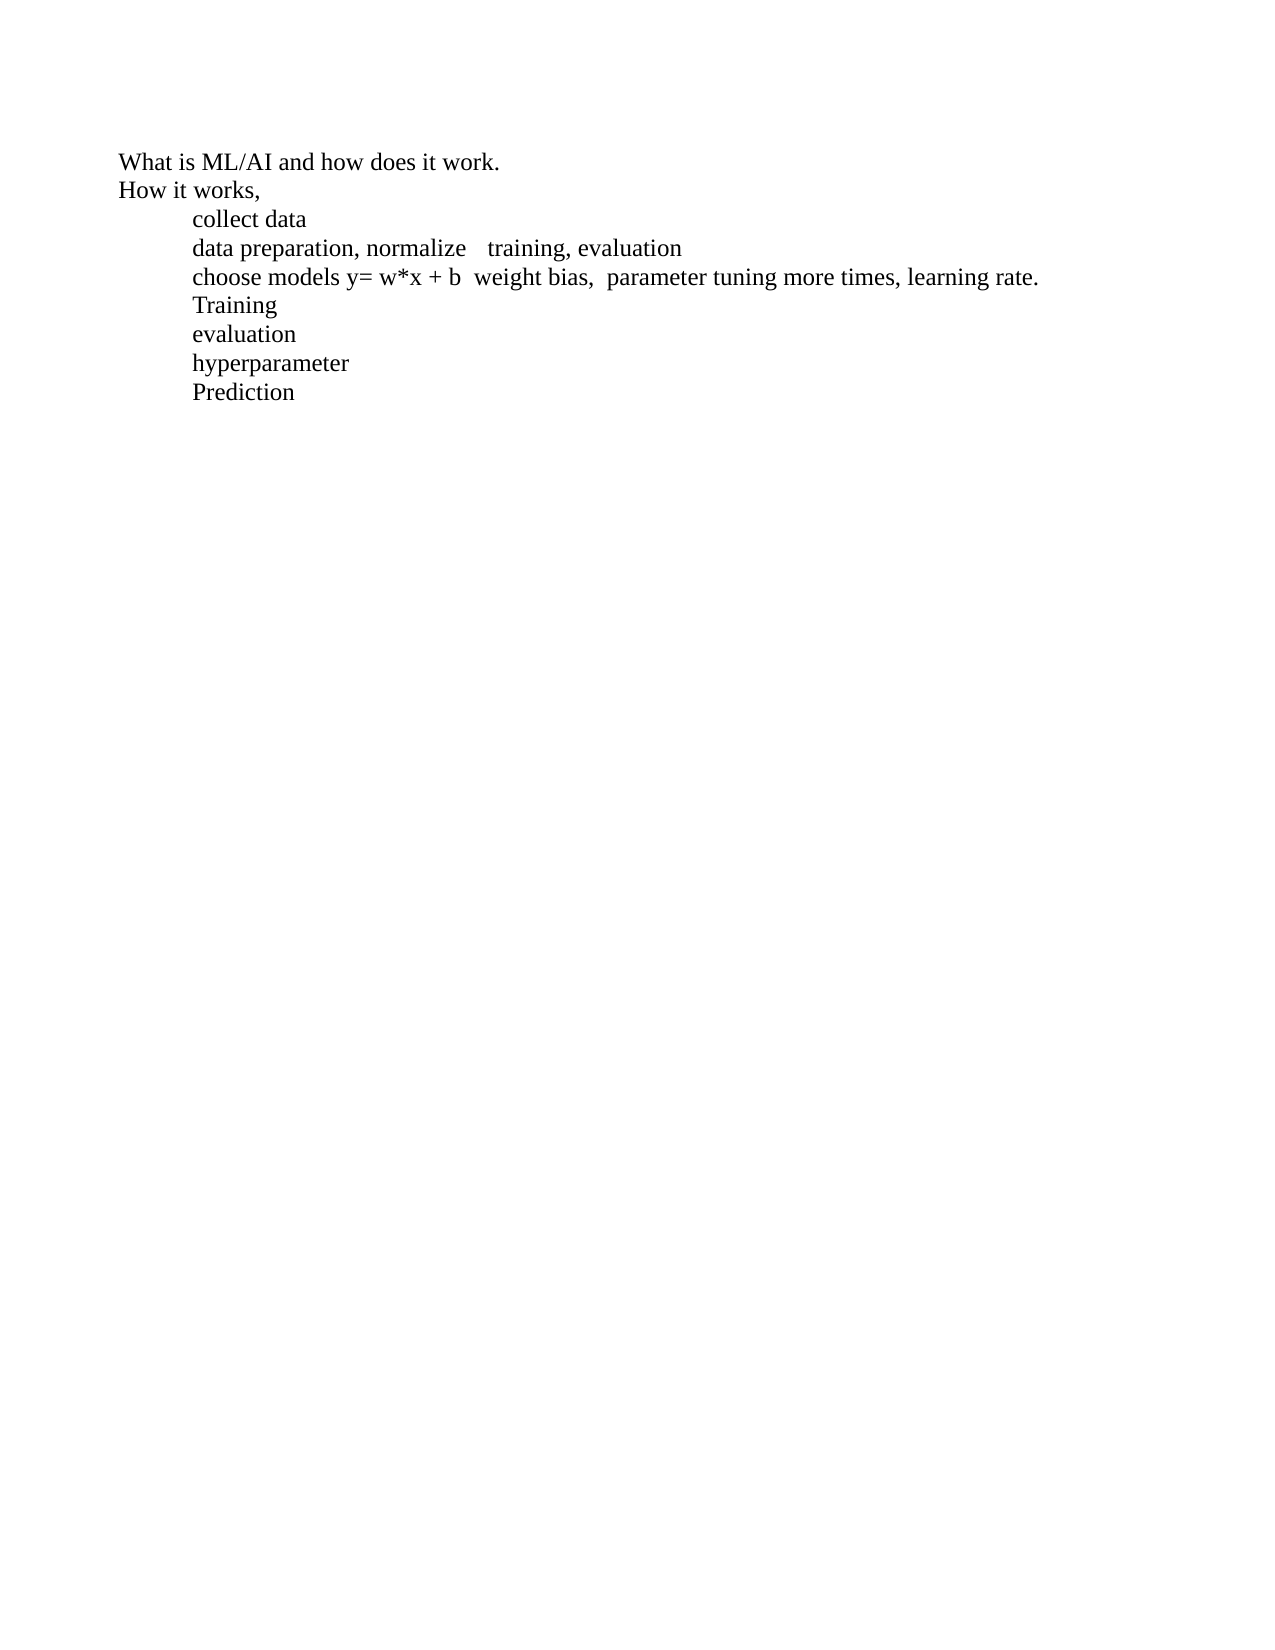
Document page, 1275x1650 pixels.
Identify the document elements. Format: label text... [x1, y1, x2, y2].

text How it works, [118, 176, 1157, 204]
text data preparation, normalize training, evaluation [118, 233, 1157, 262]
text Training [118, 291, 1157, 319]
text hyperparameter [118, 348, 1157, 377]
text collect data [118, 204, 1157, 233]
text choose models y= w*x + b weight bias, parameter tuning more times, learning rate. [118, 262, 1157, 291]
text evaluation [118, 319, 1157, 348]
text Prediction [118, 377, 1157, 406]
text What is ML/AI and how does it work. [118, 147, 1157, 176]
